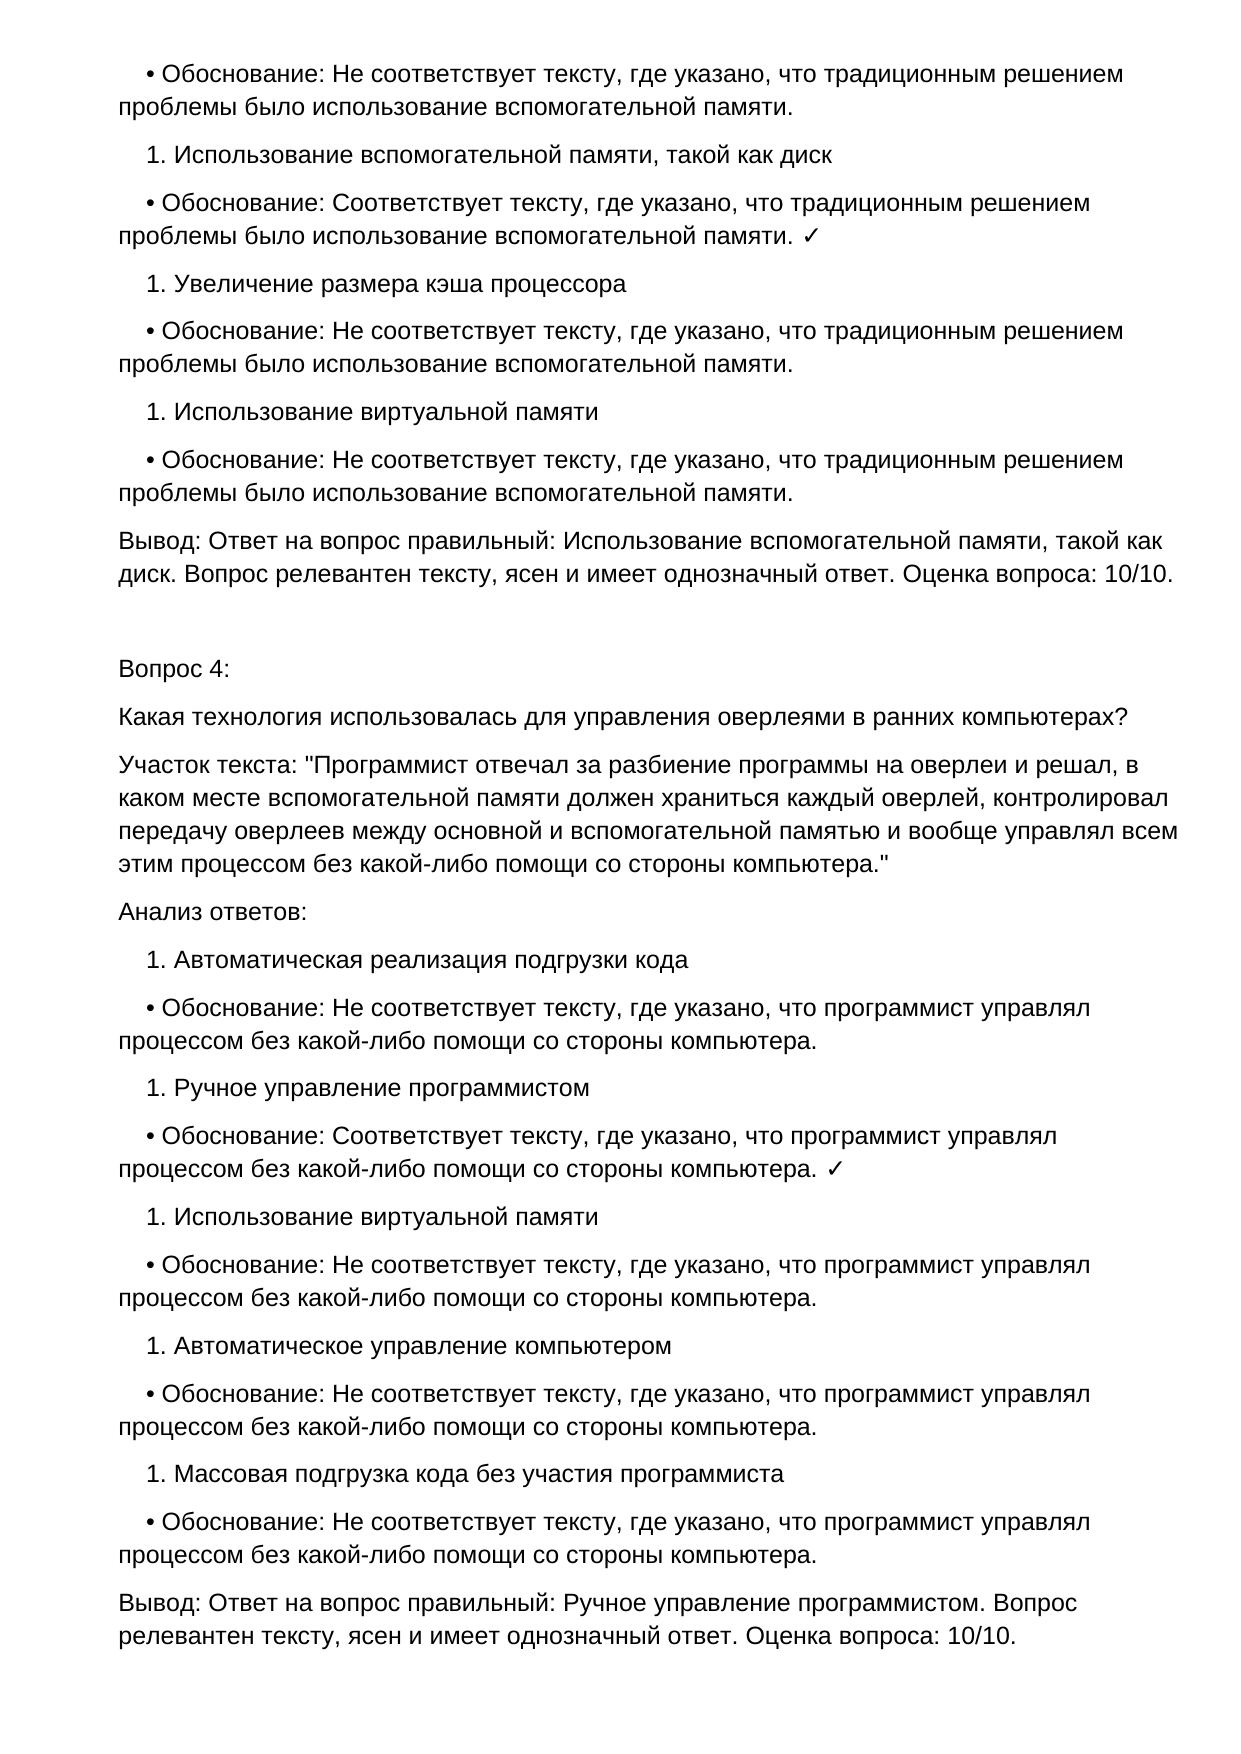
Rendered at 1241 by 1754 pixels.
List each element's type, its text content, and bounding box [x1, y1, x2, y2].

text Вопрос 4: [118, 654, 1181, 683]
text • Обоснование: Не соответствует тексту, где указано, что программист управлял процессом без какой-либо помощи со стороны компьютера. [118, 1250, 1181, 1312]
text Участок текста: "Программист отвечал за разбиение программы на оверлеи и решал, в каком месте вспомогательной памяти должен храниться каждый оверлей, контролировал передачу оверлеев между основной и вспомогательной памятью и вообще управлял всем этим процессом без какой-либо помощи со стороны компьютера." [118, 750, 1181, 878]
text 1. Автоматическая реализация подгрузки кода [118, 945, 1181, 973]
text 1. Использование вспомогательной памяти, такой как диск [118, 140, 1181, 169]
text • Обоснование: Не соответствует тексту, где указано, что традиционным решением проблемы было использование вспомогательной памяти. [118, 316, 1181, 378]
text Вывод: Ответ на вопрос правильный: Использование вспомогательной памяти, такой как диск. Вопрос релевантен тексту, ясен и имеет однозначный ответ. Оценка вопроса: 10/10. [118, 526, 1181, 588]
text 1. Увеличение размера кэша процессора [118, 268, 1181, 297]
text • Обоснование: Не соответствует тексту, где указано, что программист управлял процессом без какой-либо помощи со стороны компьютера. [118, 1378, 1181, 1440]
text • Обоснование: Не соответствует тексту, где указано, что программист управлял процессом без какой-либо помощи со стороны компьютера. [118, 1507, 1181, 1569]
text 1. Ручное управление программистом [118, 1073, 1181, 1102]
text 1. Массовая подгрузка кода без участия программиста [118, 1459, 1181, 1488]
text 1. Автоматическое управление компьютером [118, 1331, 1181, 1359]
text • Обоснование: Не соответствует тексту, где указано, что программист управлял процессом без какой-либо помощи со стороны компьютера. [118, 993, 1181, 1054]
text Какая технология использовалась для управления оверлеями в ранних компьютерах? [118, 702, 1181, 731]
text • Обоснование: Соответствует тексту, где указано, что программист управлял процессом без какой-либо помощи со стороны компьютера. ✓ [118, 1121, 1181, 1183]
text • Обоснование: Соответствует тексту, где указано, что традиционным решением проблемы было использование вспомогательной памяти. ✓ [118, 188, 1181, 249]
text Анализ ответов: [118, 897, 1181, 926]
text 1. Использование виртуальной памяти [118, 1202, 1181, 1231]
text • Обоснование: Не соответствует тексту, где указано, что традиционным решением проблемы было использование вспомогательной памяти. [118, 59, 1181, 121]
text Вывод: Ответ на вопрос правильный: Ручное управление программистом. Вопрос релевантен тексту, ясен и имеет однозначный ответ. Оценка вопроса: 10/10. [118, 1588, 1181, 1650]
text 1. Использование виртуальной памяти [118, 397, 1181, 426]
text • Обоснование: Не соответствует тексту, где указано, что традиционным решением проблемы было использование вспомогательной памяти. [118, 445, 1181, 507]
